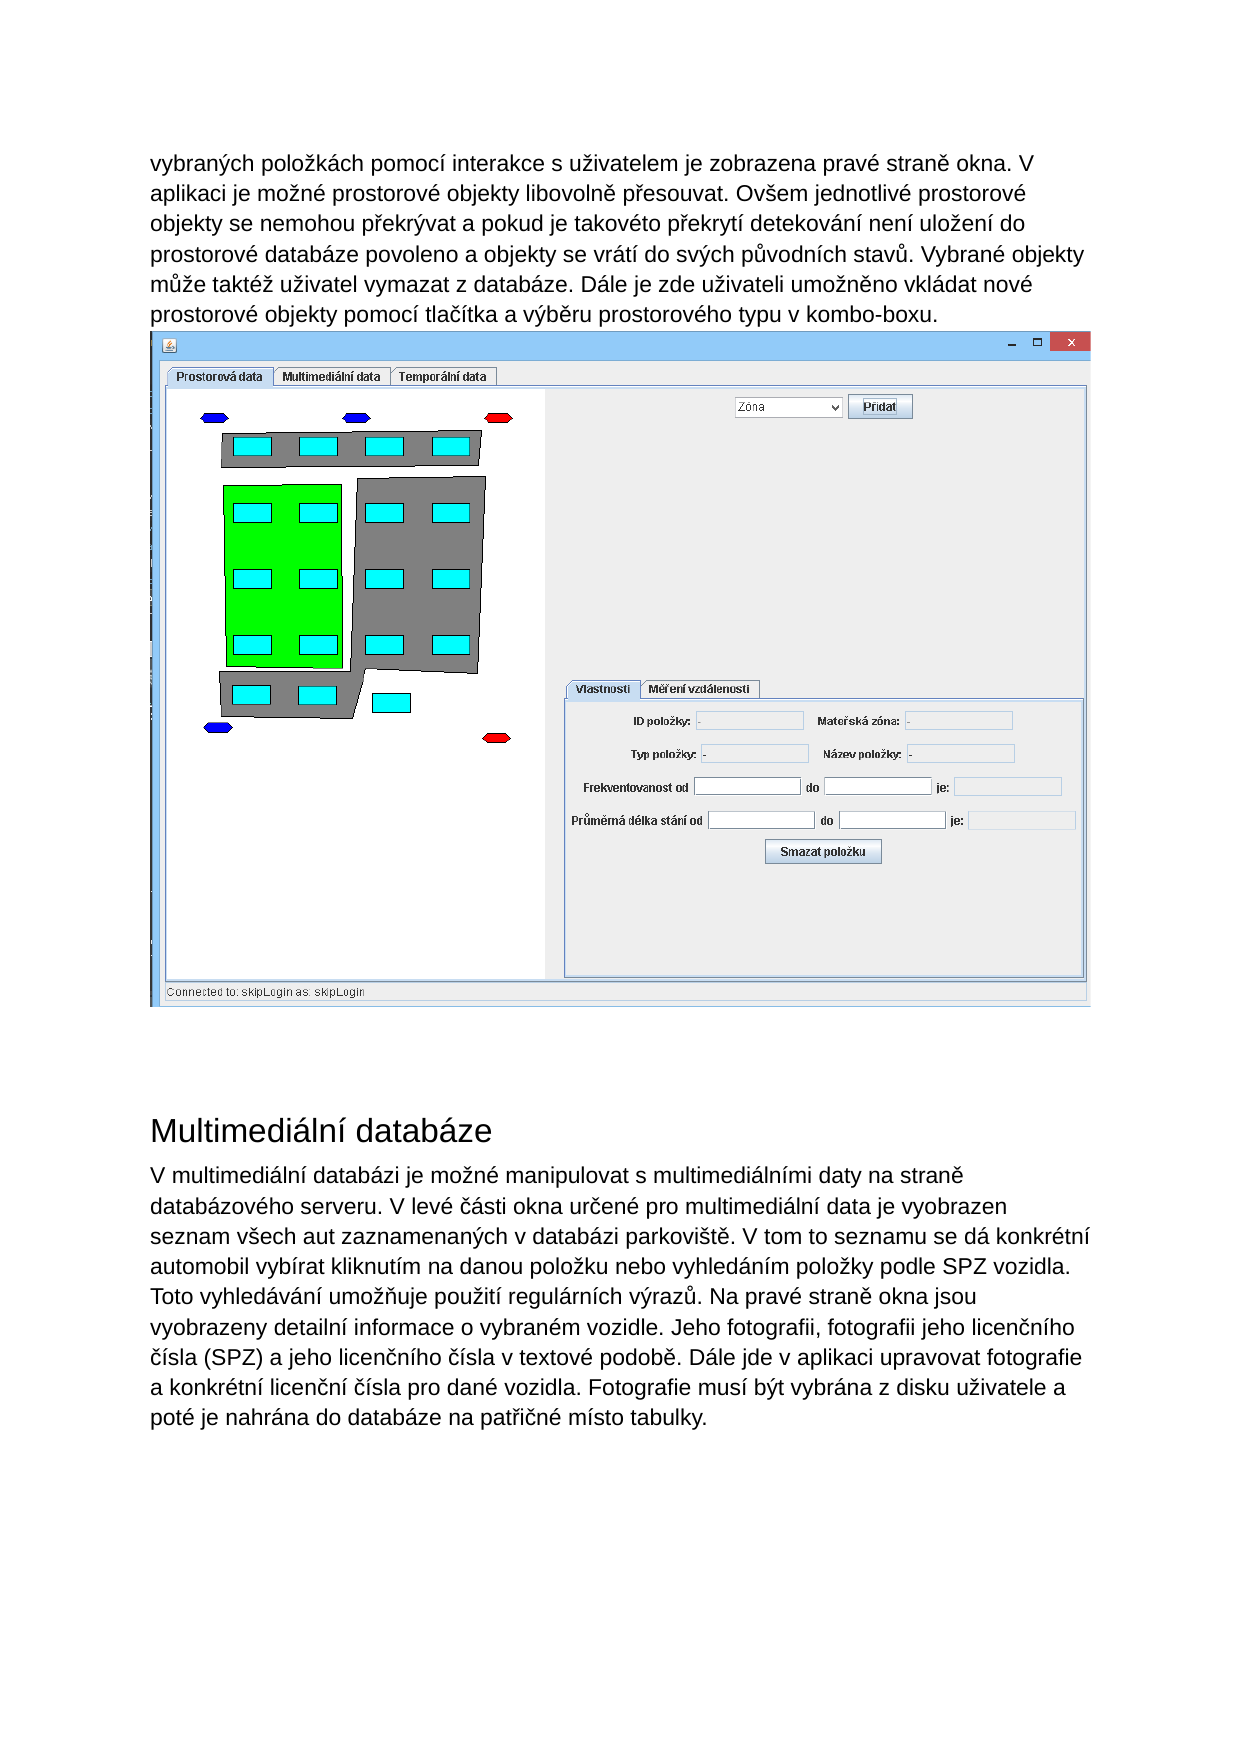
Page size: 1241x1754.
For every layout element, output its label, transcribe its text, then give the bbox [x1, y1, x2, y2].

subtitle Multimediální databáze [150, 1111, 1090, 1150]
text vybraných položkách pomocí interakce s uživatelem je zobrazena pravé straně okna. V aplikaci je možné prostorové objekty libovolně přesouvat. Ovšem jednotlivé prostorové objekty se nemohou překrývat a pokud je takovéto překrytí detekování není uložení do prostorové databáze povoleno a objekty se vrátí do svých původních stavů. Vybrané objekty může taktéž uživatel vymazat z databáze. Dále je zde uživateli umožněno vkládat nové prostorové objekty pomocí tlačítka a výběru prostorového typu v kombo-boxu. [150, 150, 1090, 327]
text V multimediální databázi je možné manipulovat s multimediálními daty na straně databázového serveru. V levé části okna určené pro multimediální data je vyobrazen seznam všech aut zaznamenaných v databázi parkoviště. V tom to seznamu se dá konkrétní automobil vybírat kliknutím na danou položku nebo vyhledáním položky podle SPZ vozidla. Toto vyhledávání umožňuje použití regulárních výrazů. Na pravé straně okna jsou vyobrazeny detailní informace o vybraném vozidle. Jeho fotografii, fotografii jeho licenčního čísla (SPZ) a jeho licenčního čísla v textové podobě. Dále jde v aplikaci upravovat fotografie a konkrétní licenční čísla pro dané vozidla. Fotografie musí být vybrána z disku uživatele a poté je nahrána do databáze na patřičné místo tabulky. [150, 1162, 1090, 1430]
picture [150, 331, 1091, 1007]
